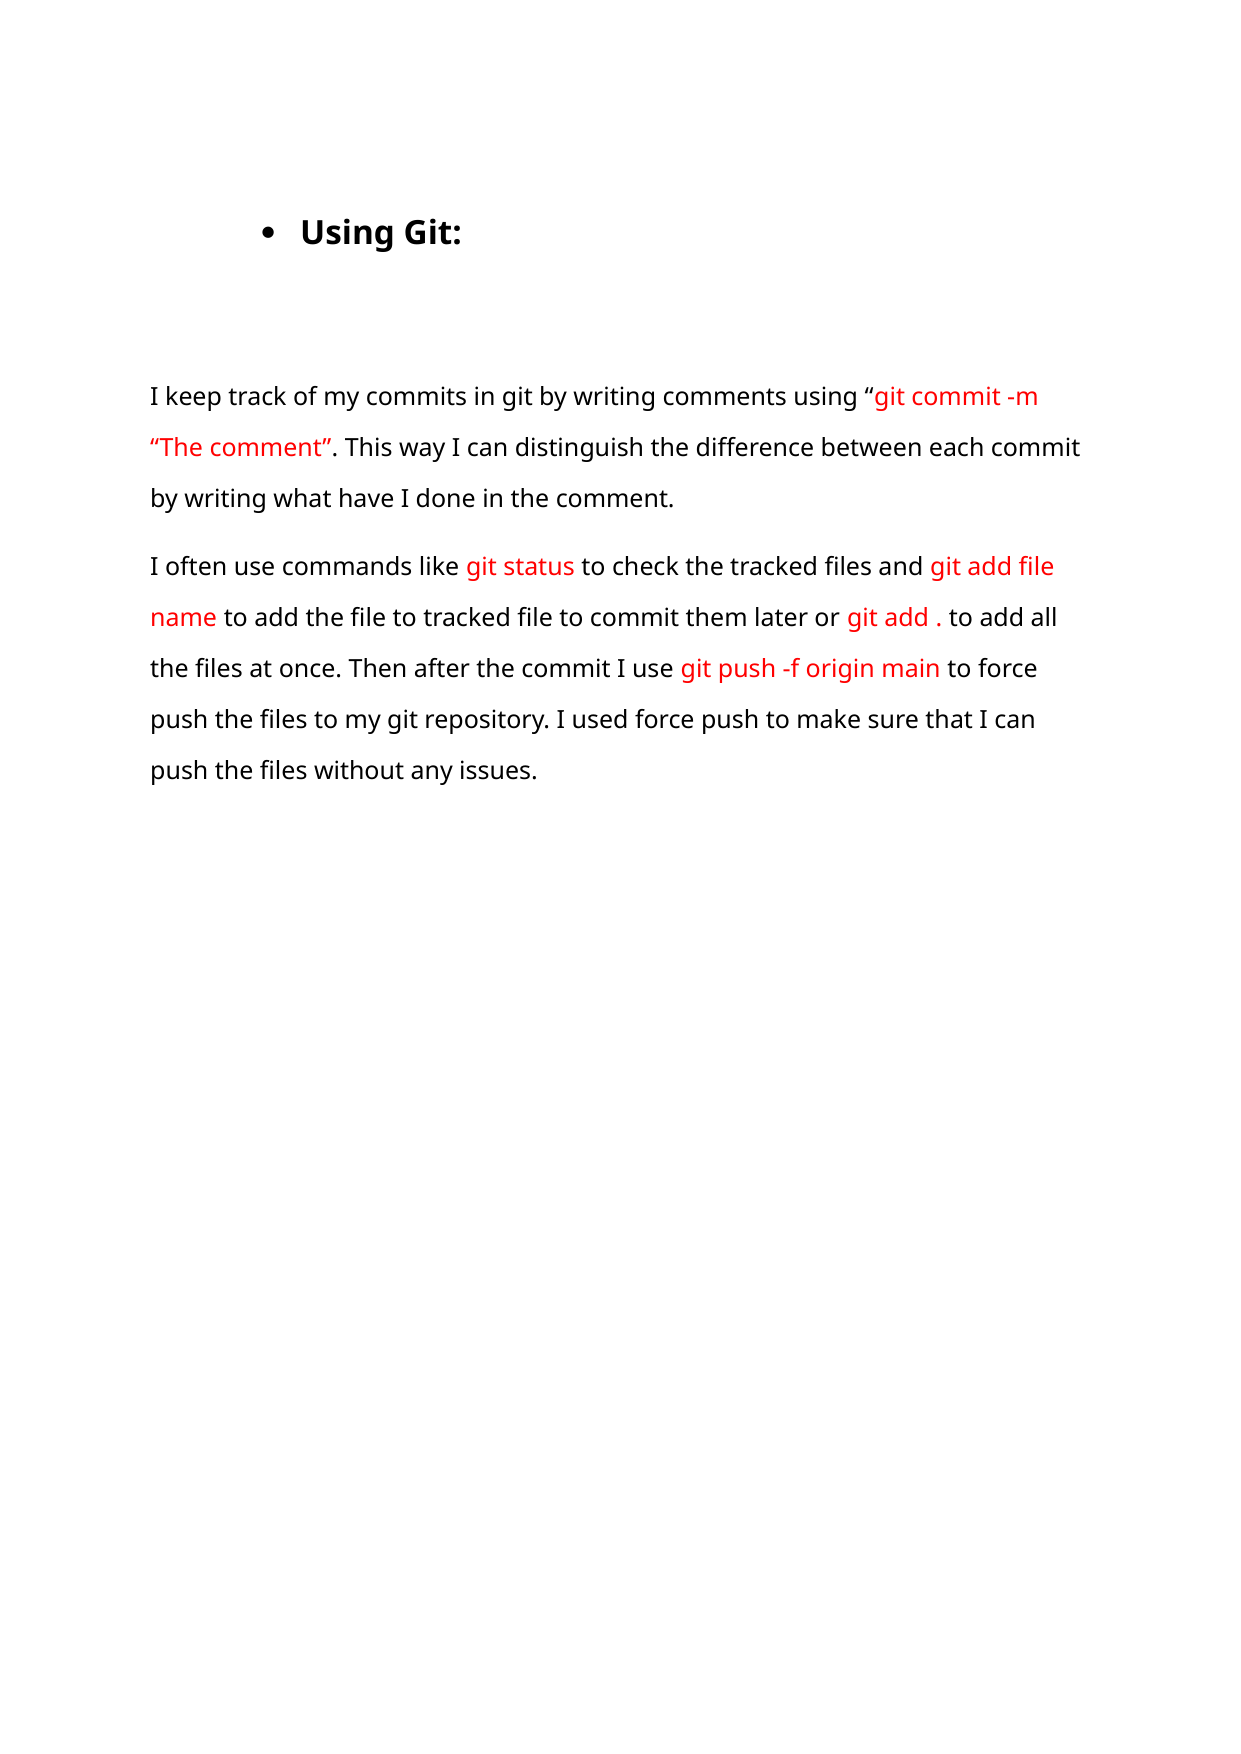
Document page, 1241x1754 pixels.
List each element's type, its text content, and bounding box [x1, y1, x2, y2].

text I often use commands like git status to check the tracked files and git add file name to add the file to tracked file to commit them later or git add . to add all the files at once. Then after the commit I use git push -f origin main to force push the files to my git repository. I used force push to make sure that I can push the files without any issues. [150, 548, 1090, 787]
list Using Git: [262, 209, 1090, 254]
text I keep track of my commits in git by writing comments using “git commit -m “The comment”. This way I can distinguish the difference between each commit by writing what have I done in the comment. [150, 379, 1090, 515]
